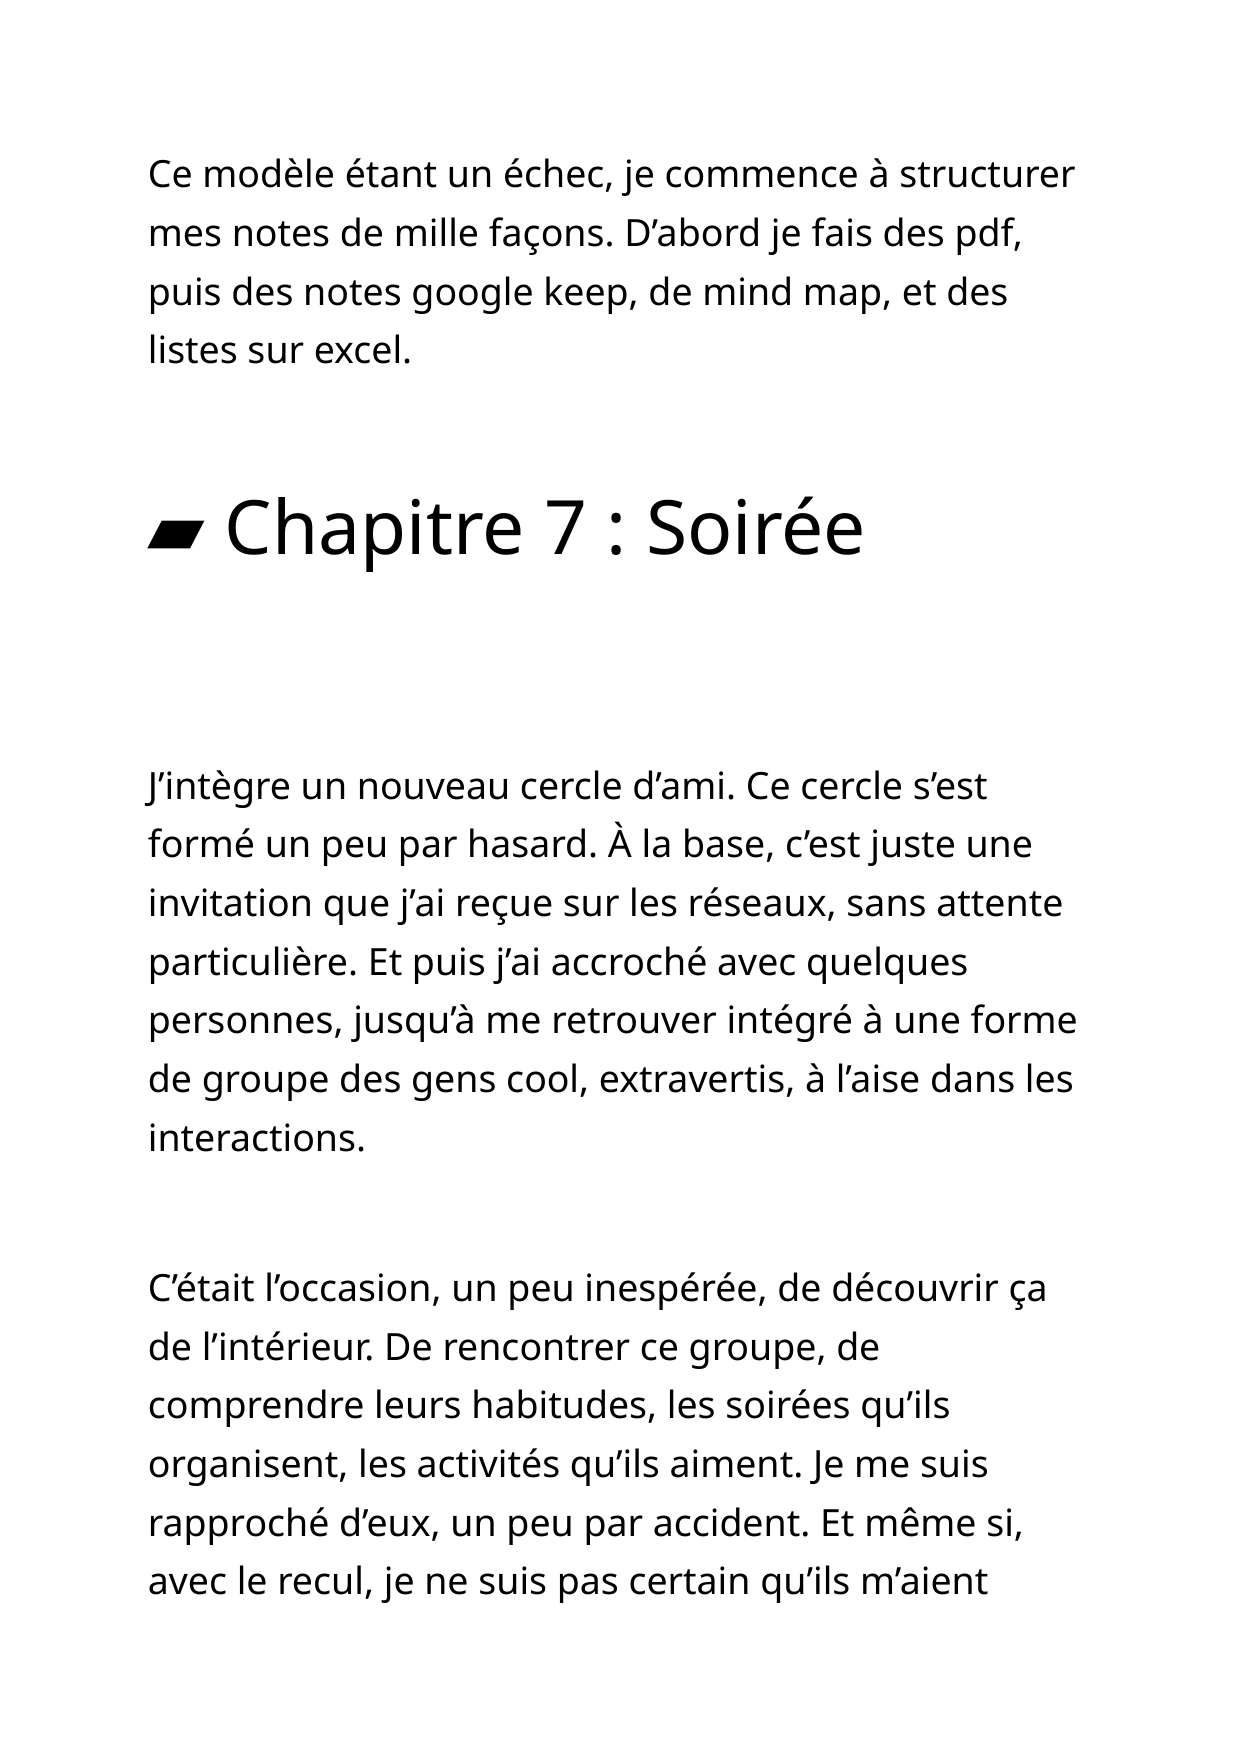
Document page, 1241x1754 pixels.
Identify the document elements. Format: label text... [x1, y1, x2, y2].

text Ce modèle étant un échec, je commence à structurer mes notes de mille façons. D’abord je fais des pdf, puis des notes google keep, de mind map, et des listes sur excel. [148, 148, 1093, 374]
text C’était l’occasion, un peu inespérée, de découvrir ça de l’intérieur. De rencontrer ce groupe, de comprendre leurs habitudes, les soirées qu’ils organisent, les activités qu’ils aiment. Je me suis rapproché d’eux, un peu par accident. Et même si, avec le recul, je ne suis pas certain qu’ils m’aient [148, 1261, 1093, 1606]
text ▰ Chapitre 7 : Soirée [148, 474, 1093, 576]
text J’intègre un nouveau cercle d’ami. Ce cercle s’est formé un peu par hasard. À la base, c’est juste une invitation que j’ai reçue sur les réseaux, sans attente particulière. Et puis j’ai accroché avec quelques personnes, jusqu’à me retrouver intégré à une forme de groupe des gens cool, extravertis, à l’aise dans les interactions. [148, 759, 1093, 1162]
